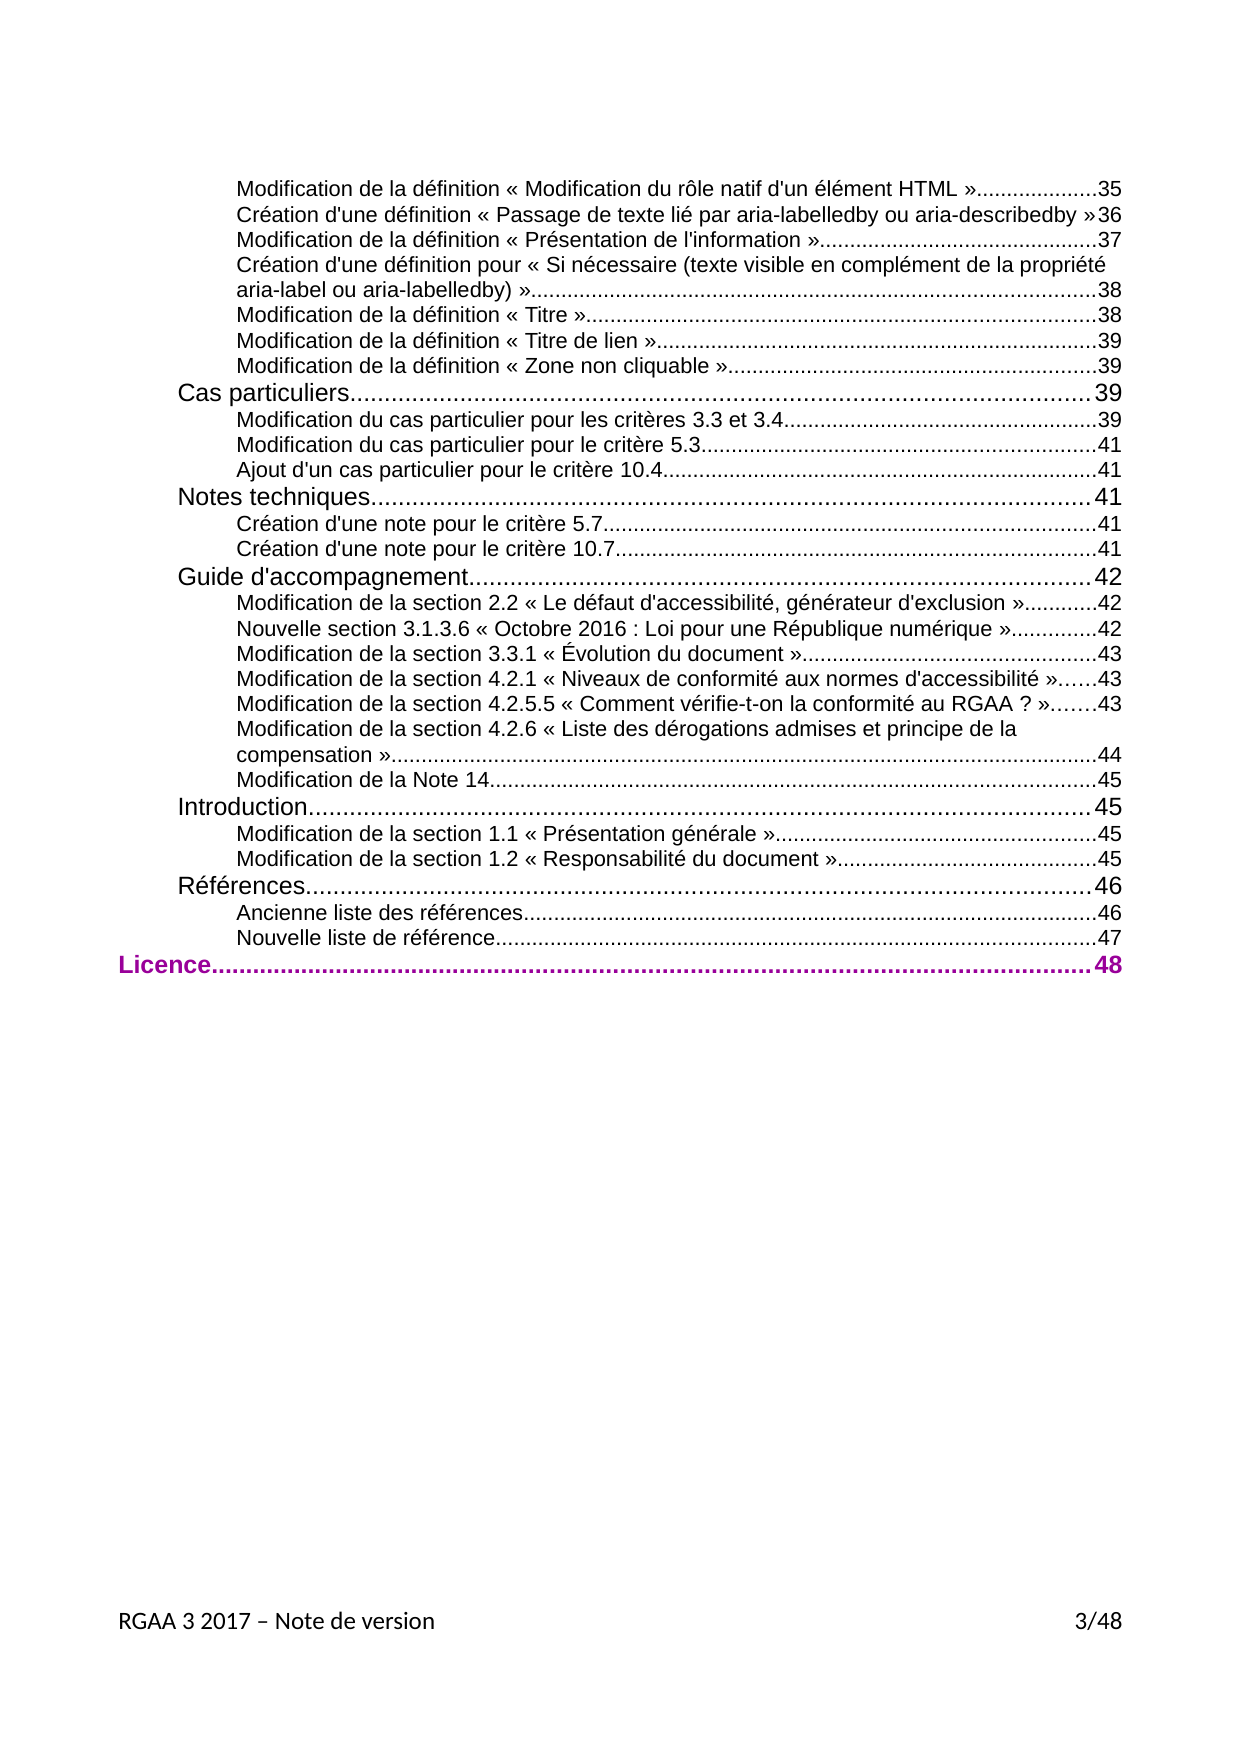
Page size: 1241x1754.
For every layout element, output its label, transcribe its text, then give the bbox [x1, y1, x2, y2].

text Nouvelle section 3.1.3.6 « Octobre 2016 : Loi pour une République numérique » 42 [236, 616, 1122, 641]
text Modification de la section 4.2.6 « Liste des dérogations admises et principe de la compensation » 44 [236, 716, 1122, 767]
text Création d'une note pour le critère 5.7 41 [236, 511, 1122, 536]
text Modification de la définition « Titre » 38 [236, 302, 1122, 328]
text Modification de la Note 14 45 [236, 767, 1122, 792]
text Modification de la section 1.2 « Responsabilité du document » 45 [236, 846, 1122, 871]
text Modification de la définition « Zone non cliquable » 39 [236, 353, 1122, 378]
text Notes techniques 41 [177, 482, 1122, 511]
text Création d'une définition « Passage de texte lié par aria-labelledby ou aria-describedby » 36 [236, 202, 1122, 227]
text Modification de la définition « Titre de lien » 39 [236, 328, 1122, 353]
text Modification de la définition « Modification du rôle natif d'un élément HTML » 35 [236, 176, 1122, 202]
text Références 46 [177, 871, 1122, 900]
text Création d'une note pour le critère 10.7 41 [236, 536, 1122, 562]
text Introduction 45 [177, 792, 1122, 821]
text Cas particuliers 39 [177, 378, 1122, 407]
text Création d'une définition pour « Si nécessaire (texte visible en complément de la propriété aria-label ou aria-labelledby) » 38 [236, 252, 1122, 302]
text Modification du cas particulier pour le critère 5.3 41 [236, 432, 1122, 457]
text Modification de la section 1.1 « Présentation générale » 45 [236, 821, 1122, 846]
text Modification de la section 2.2 « Le défaut d'accessibilité, générateur d'exclusion » 42 [236, 590, 1122, 616]
text Modification de la section 3.3.1 « Évolution du document » 43 [236, 641, 1122, 666]
text Modification de la section 4.2.1 « Niveaux de conformité aux normes d'accessibilité » 43 [236, 666, 1122, 691]
text Ancienne liste des références 46 [236, 900, 1122, 925]
text Licence 48 [118, 950, 1122, 979]
text Nouvelle liste de référence 47 [236, 925, 1122, 950]
text Modification de la définition « Présentation de l'information » 37 [236, 227, 1122, 252]
text Guide d'accompagnement 42 [177, 562, 1122, 590]
text Modification de la section 4.2.5.5 « Comment vérifie-t-on la conformité au RGAA ? » 43 [236, 691, 1122, 716]
text Ajout d'un cas particulier pour le critère 10.4 41 [236, 457, 1122, 482]
text Modification du cas particulier pour les critères 3.3 et 3.4 39 [236, 407, 1122, 432]
